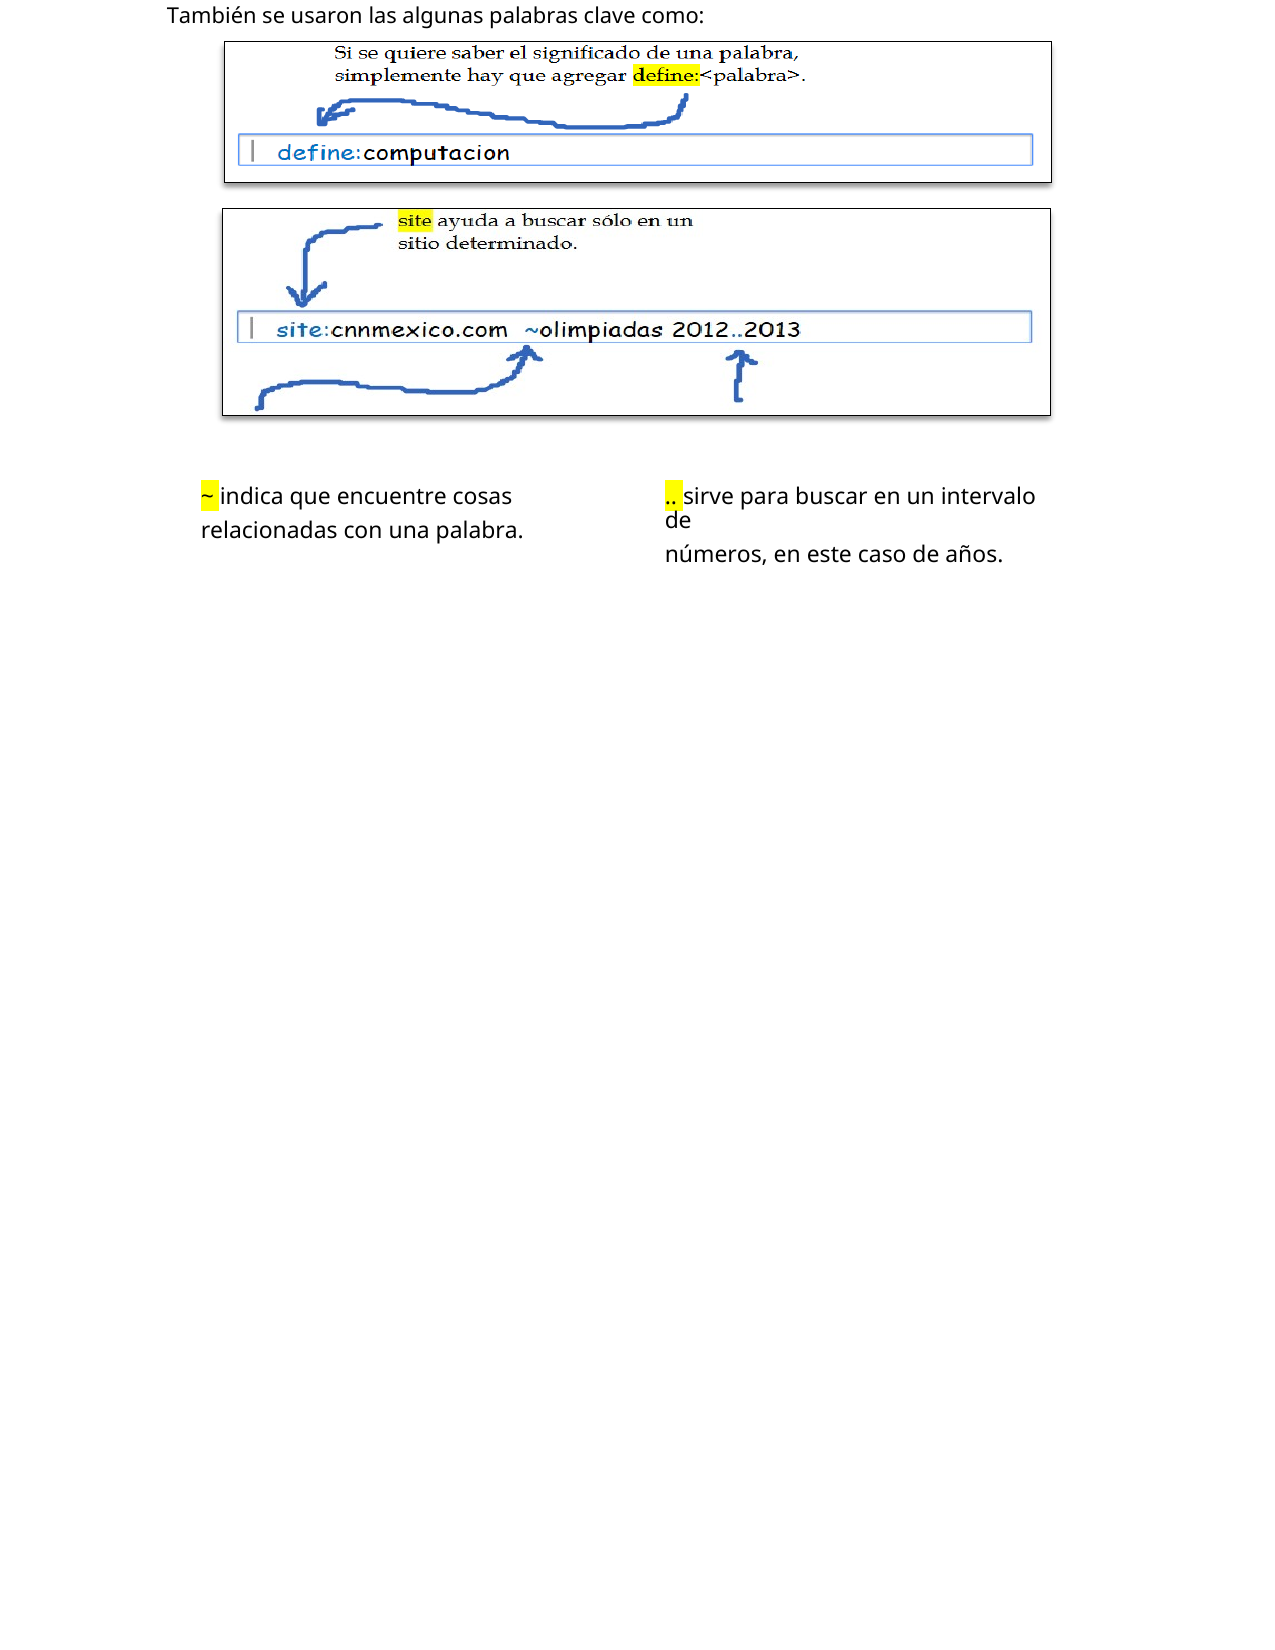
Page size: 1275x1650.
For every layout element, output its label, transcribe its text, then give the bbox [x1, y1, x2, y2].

table_header ~ indica que encuentre cosas relacionadas con una palabra. [180, 485, 583, 569]
table_header .. sirve para buscar en un intervalo de números, en este caso de años. [584, 485, 1067, 569]
text También se usaron las algunas palabras clave como: [167, 0, 1125, 30]
